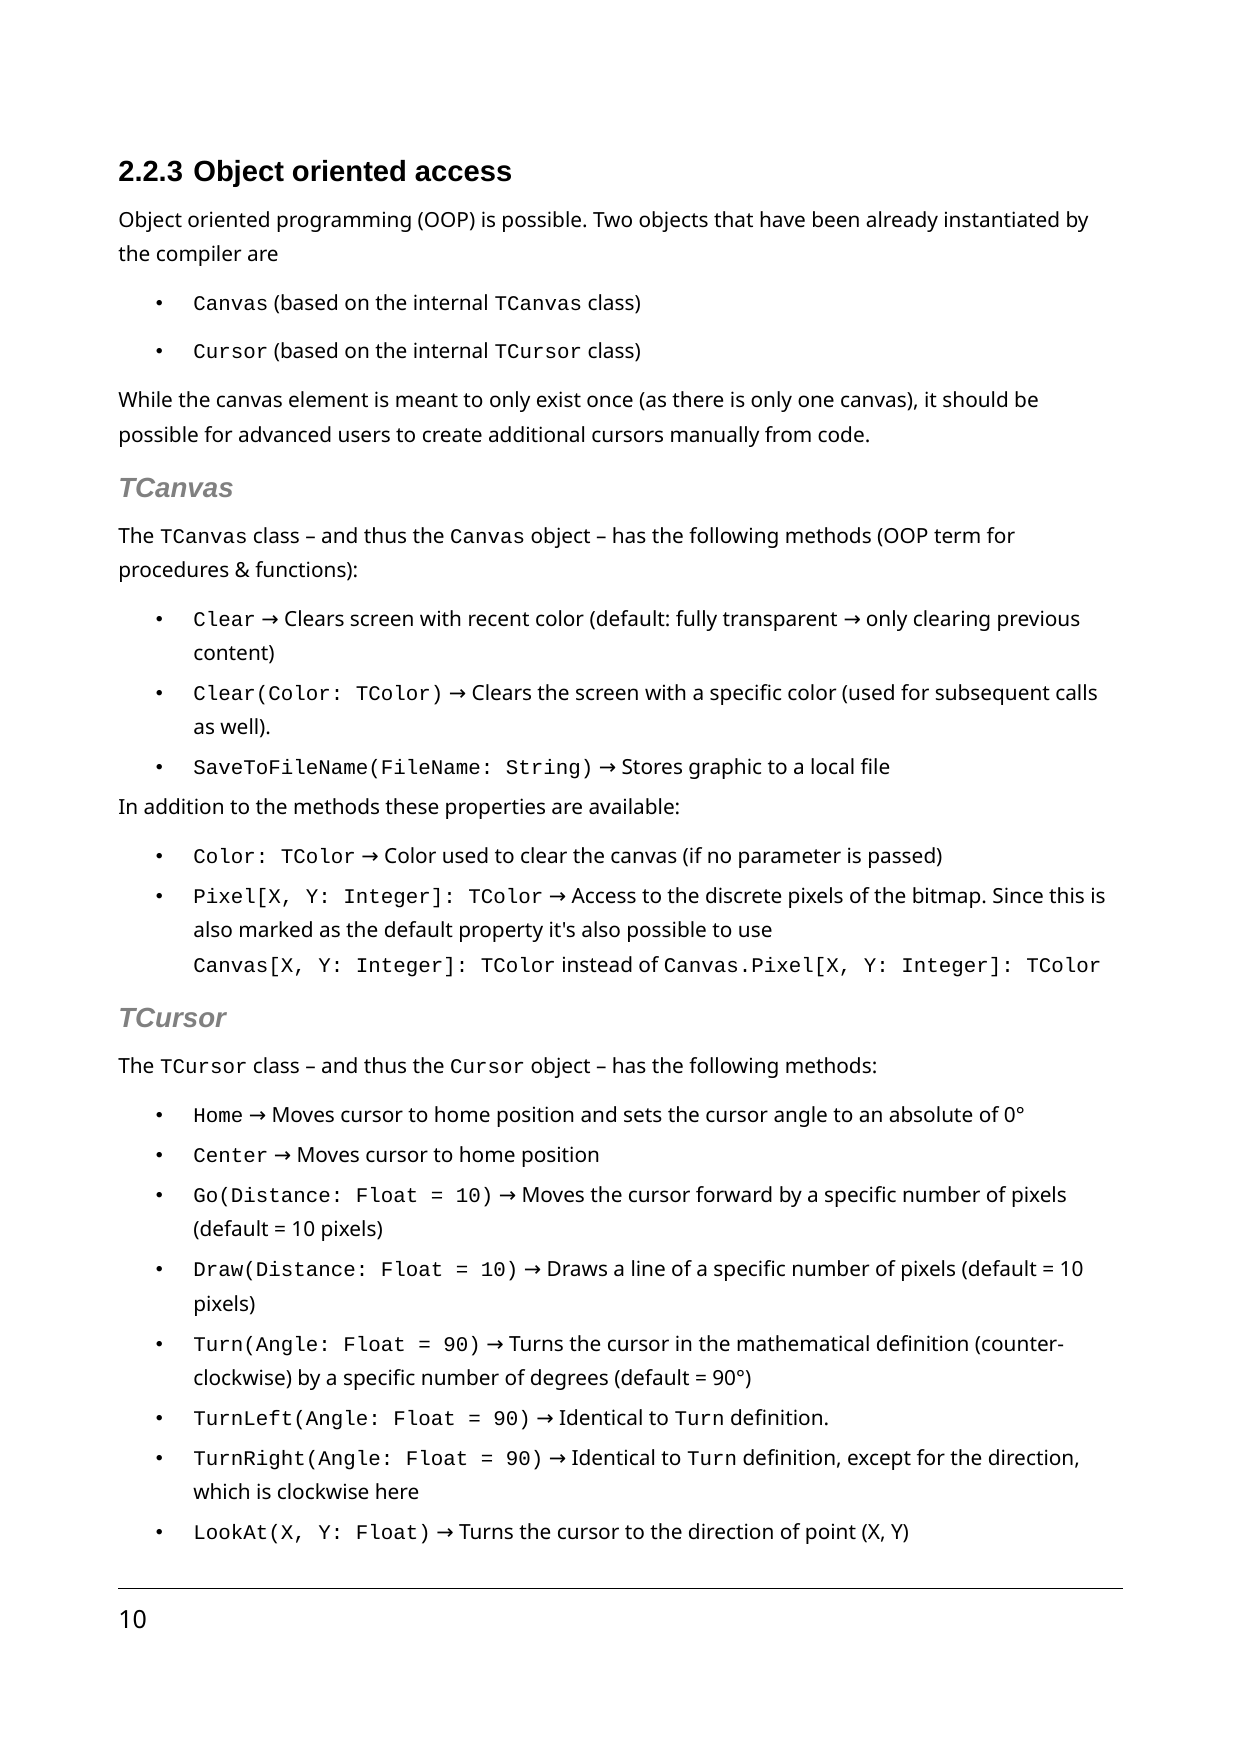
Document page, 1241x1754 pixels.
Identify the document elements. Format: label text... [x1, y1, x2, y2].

list Turn(Angle: Float = 90) → Turns the cursor in the mathematical definition (counter-clockwise) by a specific number of degrees (default = 90°) [156, 1329, 1122, 1391]
list Center → Moves cursor to home position [156, 1140, 1122, 1169]
list SaveToFileName(FileName: String) → Stores graphic to a local file [156, 752, 1122, 781]
list Home → Moves cursor to home position and sets the cursor angle to an absolute of 0° [156, 1100, 1122, 1129]
subtitle TCursor [118, 1002, 1122, 1033]
list Color: TColor → Color used to clear the canvas (if no parameter is passed) [156, 841, 1122, 870]
list Pixel[X, Y: Integer]: TColor → Access to the discrete pixels of the bitmap. Since this is also marked as the default property it's also possible to use Canvas[X, Y: Integer]: TColor instead of Canvas.Pixel[X, Y: Integer]: TColor [156, 881, 1122, 978]
text While the canvas element is meant to only exist once (as there is only one canvas), it should be possible for advanced users to create additional cursors manually from code. [118, 386, 1122, 448]
list Clear(Color: TColor) → Clears the screen with a specific color (used for subsequent calls as well). [156, 678, 1122, 741]
list Cursor (based on the internal TCursor class) [156, 337, 1122, 365]
text The TCanvas class – and thus the Canvas object – has the following methods (OOP term for procedures & functions): [118, 521, 1122, 584]
text In addition to the methods these properties are available: [118, 792, 1122, 821]
text The TCursor class – and thus the Cursor object – has the following methods: [118, 1051, 1122, 1080]
text Object oriented programming (OOP) is possible. Two objects that have been already instantiated by the compiler are [118, 205, 1122, 267]
subtitle TCanvas [118, 471, 1122, 503]
list Clear → Clears screen with recent color (default: fully transparent → only clearing previous content) [156, 604, 1122, 667]
list Go(Distance: Float = 10) → Moves the cursor forward by a specific number of pixels (default = 10 pixels) [156, 1180, 1122, 1243]
list LookAt(X, Y: Float) → Turns the cursor to the direction of point (X, Y) [156, 1517, 1122, 1546]
list Canvas (based on the internal TCanvas class) [156, 288, 1122, 316]
list TurnLeft(Angle: Float = 90) → Identical to Turn definition. [156, 1403, 1122, 1431]
subtitle Object oriented access [118, 153, 1122, 187]
list TurnRight(Angle: Float = 90) → Identical to Turn definition, except for the direction, which is clockwise here [156, 1443, 1122, 1506]
list Draw(Distance: Float = 10) → Draws a line of a specific number of pixels (default = 10 pixels) [156, 1254, 1122, 1317]
